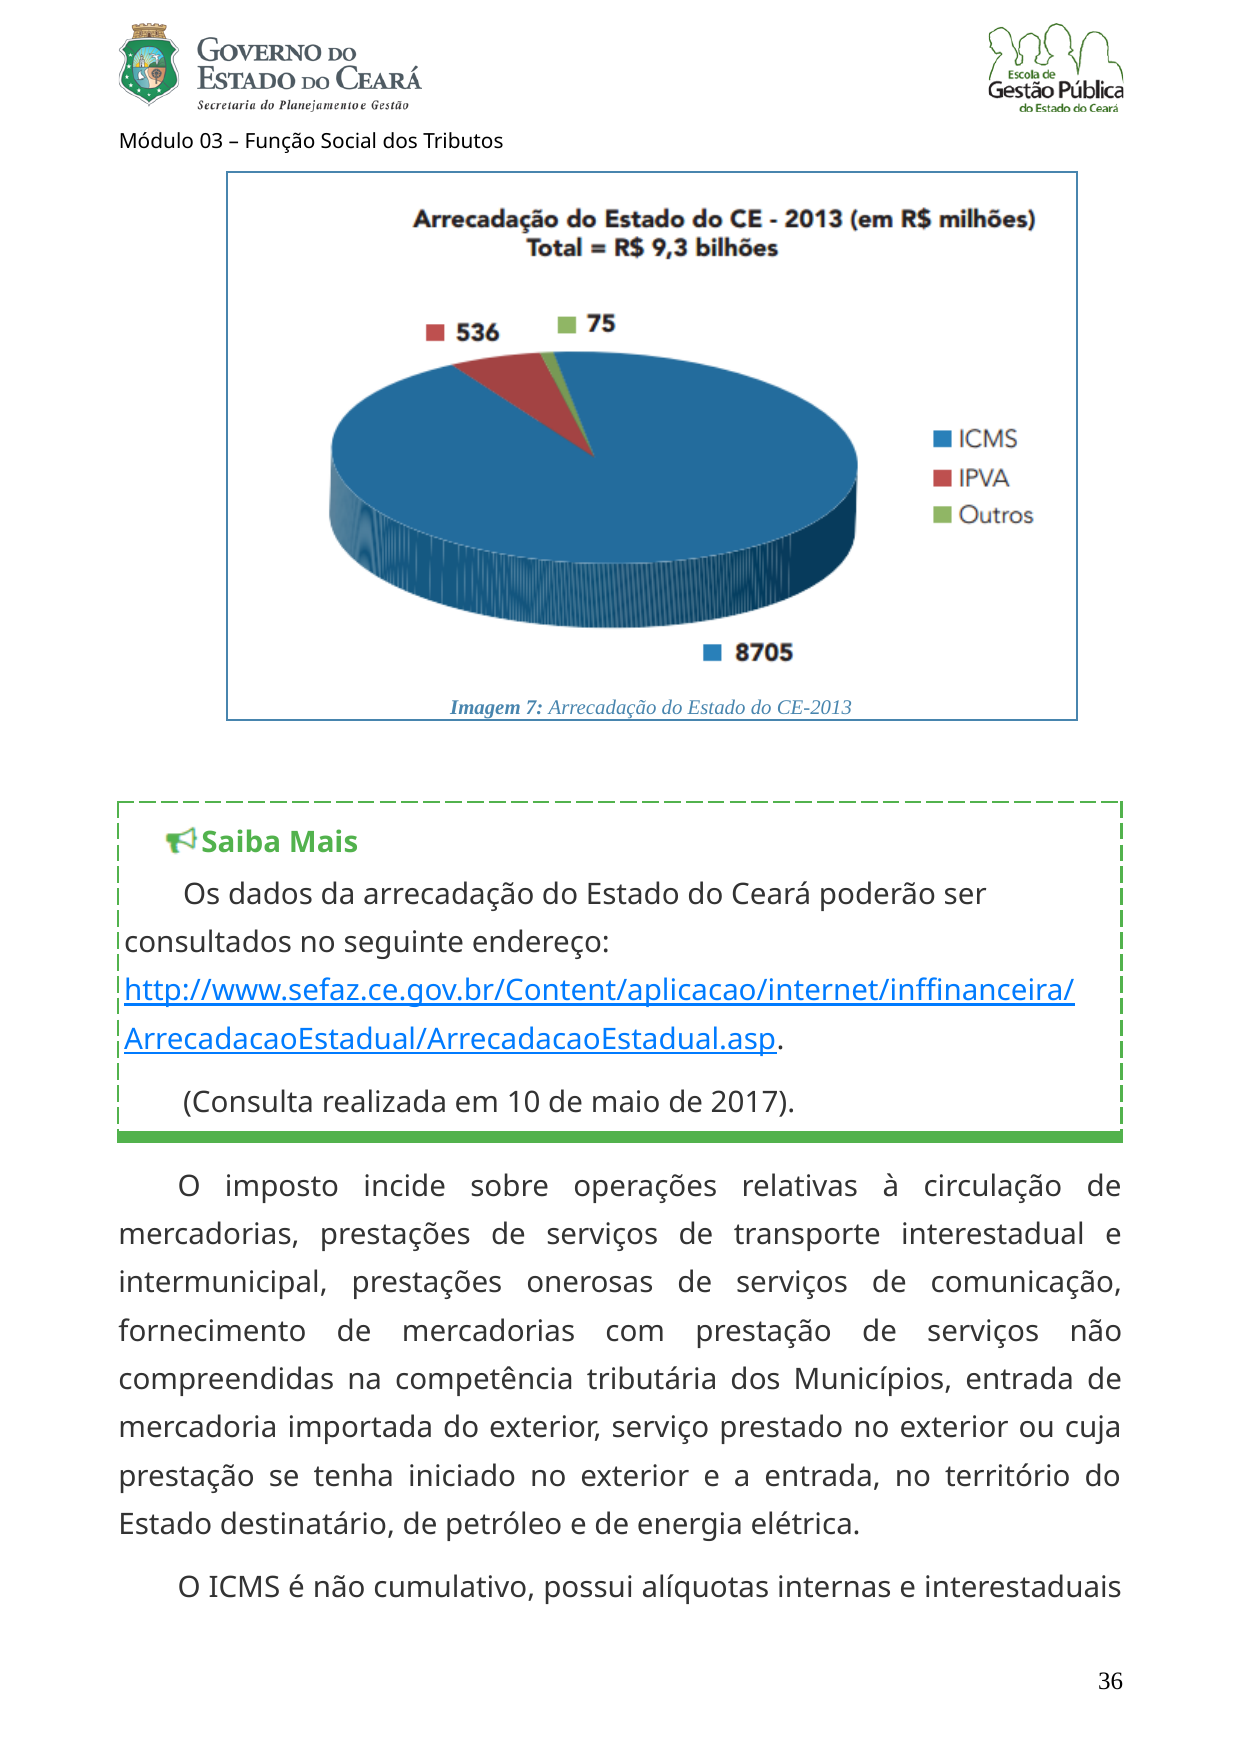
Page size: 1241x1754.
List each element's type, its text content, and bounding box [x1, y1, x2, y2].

picture [228, 185, 1076, 690]
text O imposto incide sobre operações relativas à circulação de mercadorias, prestações de serviços de transporte interestadual e intermunicipal, prestações onerosas de serviços de comunicação, fornecimento de mercadorias com prestação de serviços não compreendidas na competência tributária dos Municípios, entrada de mercadoria importada do exterior, serviço prestado no exterior ou cuja prestação se tenha iniciado no exterior e a entrada, no território do Estado destinatário, de petróleo e de energia elétrica. [118, 1164, 1123, 1543]
text Imagem 7: Arrecadação do Estado do CE-2013 [228, 690, 1076, 719]
table_header Saiba Mais Os dados da arrecadação do Estado do Ceará poderão ser consultados no seguinte endereço: http://www.sefaz.ce.gov.br/Content/aplicacao/internet/inffinanceira/ArrecadacaoEstadual/ArrecadacaoEstadual.asp. (Consulta realizada em 10 de maio de 2017). [118, 801, 1121, 1131]
picture [118, 23, 1124, 112]
text O ICMS é não cumulativo, possui alíquotas internas e interestaduais [118, 1566, 1123, 1606]
picture [160, 821, 202, 861]
